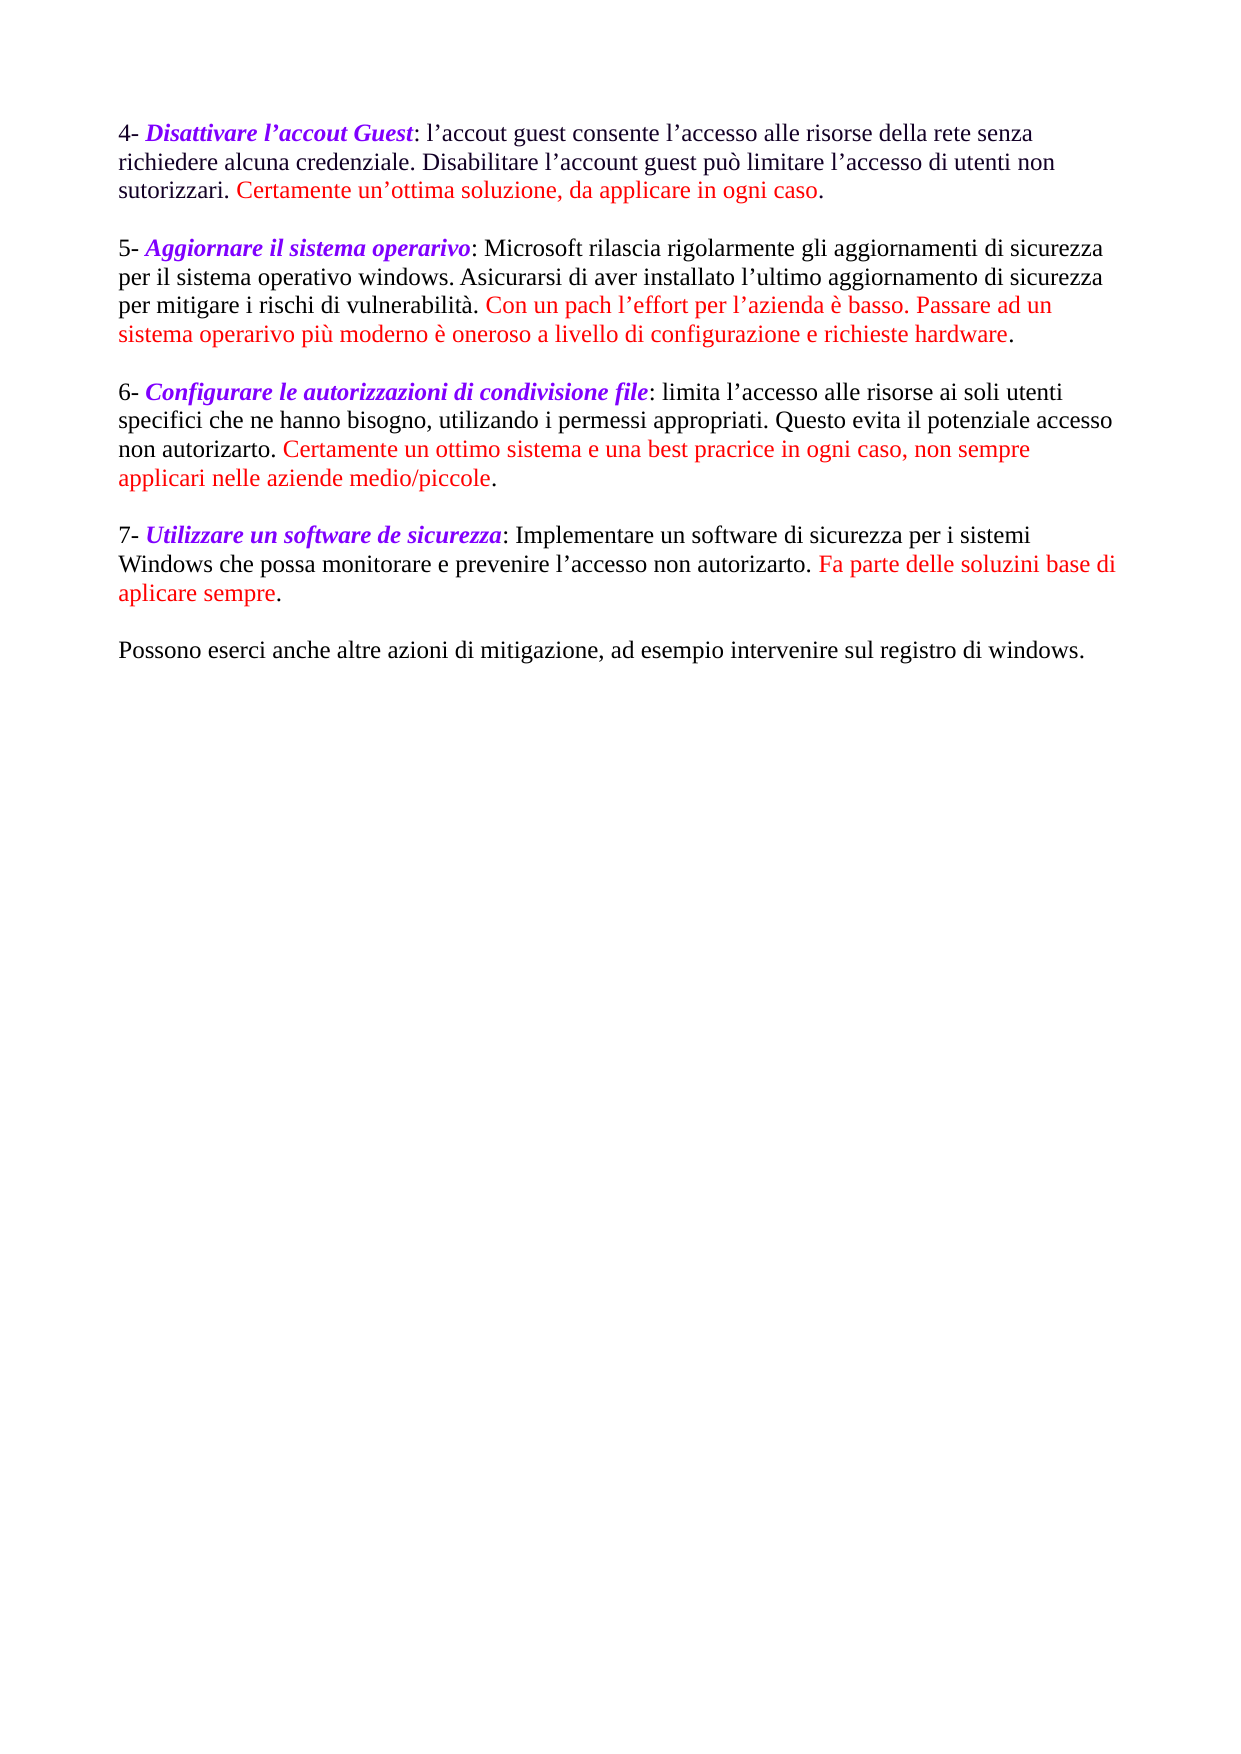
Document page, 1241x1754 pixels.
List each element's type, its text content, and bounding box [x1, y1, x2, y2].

text Possono eserci anche altre azioni di mitigazione, ad esempio intervenire sul registro di windows. [118, 636, 1122, 664]
text 7- Utilizzare un software de sicurezza: Implementare un software di sicurezza per i sistemi Windows che possa monitorare e prevenire l’accesso non autorizarto. Fa parte delle soluzini base di aplicare sempre. [118, 521, 1122, 607]
text 6- Configurare le autorizzazioni di condivisione file: limita l’accesso alle risorse ai soli utenti specifici che ne hanno bisogno, utilizando i permessi appropriati. Questo evita il potenziale accesso non autorizarto. Certamente un ottimo sistema e una best pracrice in ogni caso, non sempre applicari nelle aziende medio/piccole. [118, 377, 1122, 492]
text 4- Disattivare l’accout Guest: l’accout guest consente l’accesso alle risorse della rete senza richiedere alcuna credenziale. Disabilitare l’account guest può limitare l’accesso di utenti non sutorizzari. Certamente un’ottima soluzione, da applicare in ogni caso. [118, 118, 1122, 204]
text 5- Aggiornare il sistema operarivo: Microsoft rilascia rigolarmente gli aggiornamenti di sicurezza per il sistema operativo windows. Asicurarsi di aver installato l’ultimo aggiornamento di sicurezza per mitigare i rischi di vulnerabilità. Con un pach l’effort per l’azienda è basso. Passare ad un sistema operarivo più moderno è oneroso a livello di configurazione e richieste hardware. [118, 233, 1122, 348]
